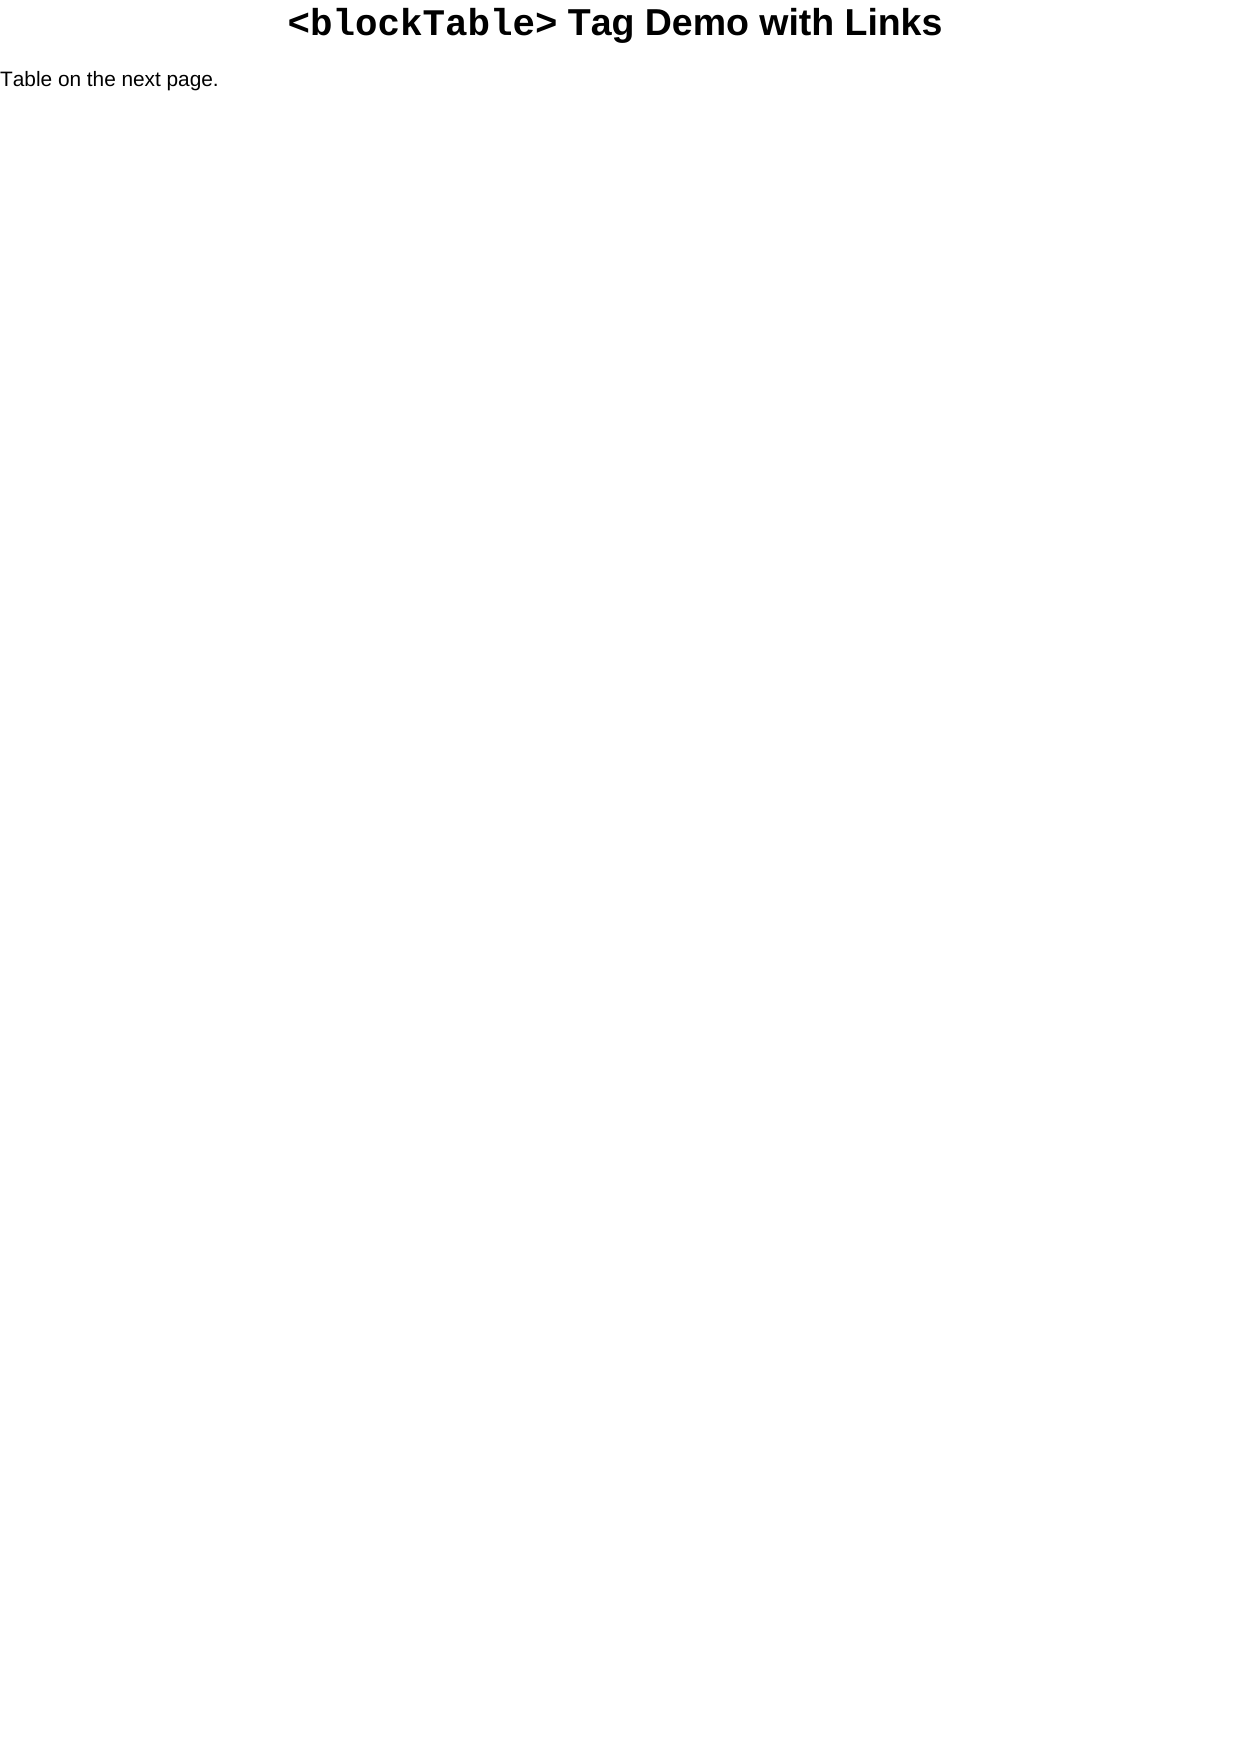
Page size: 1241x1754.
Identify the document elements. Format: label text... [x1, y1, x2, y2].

text Table on the next page. [0, 67, 1240, 91]
title <blockTable> Tag Demo with Links [0, 0, 1240, 46]
